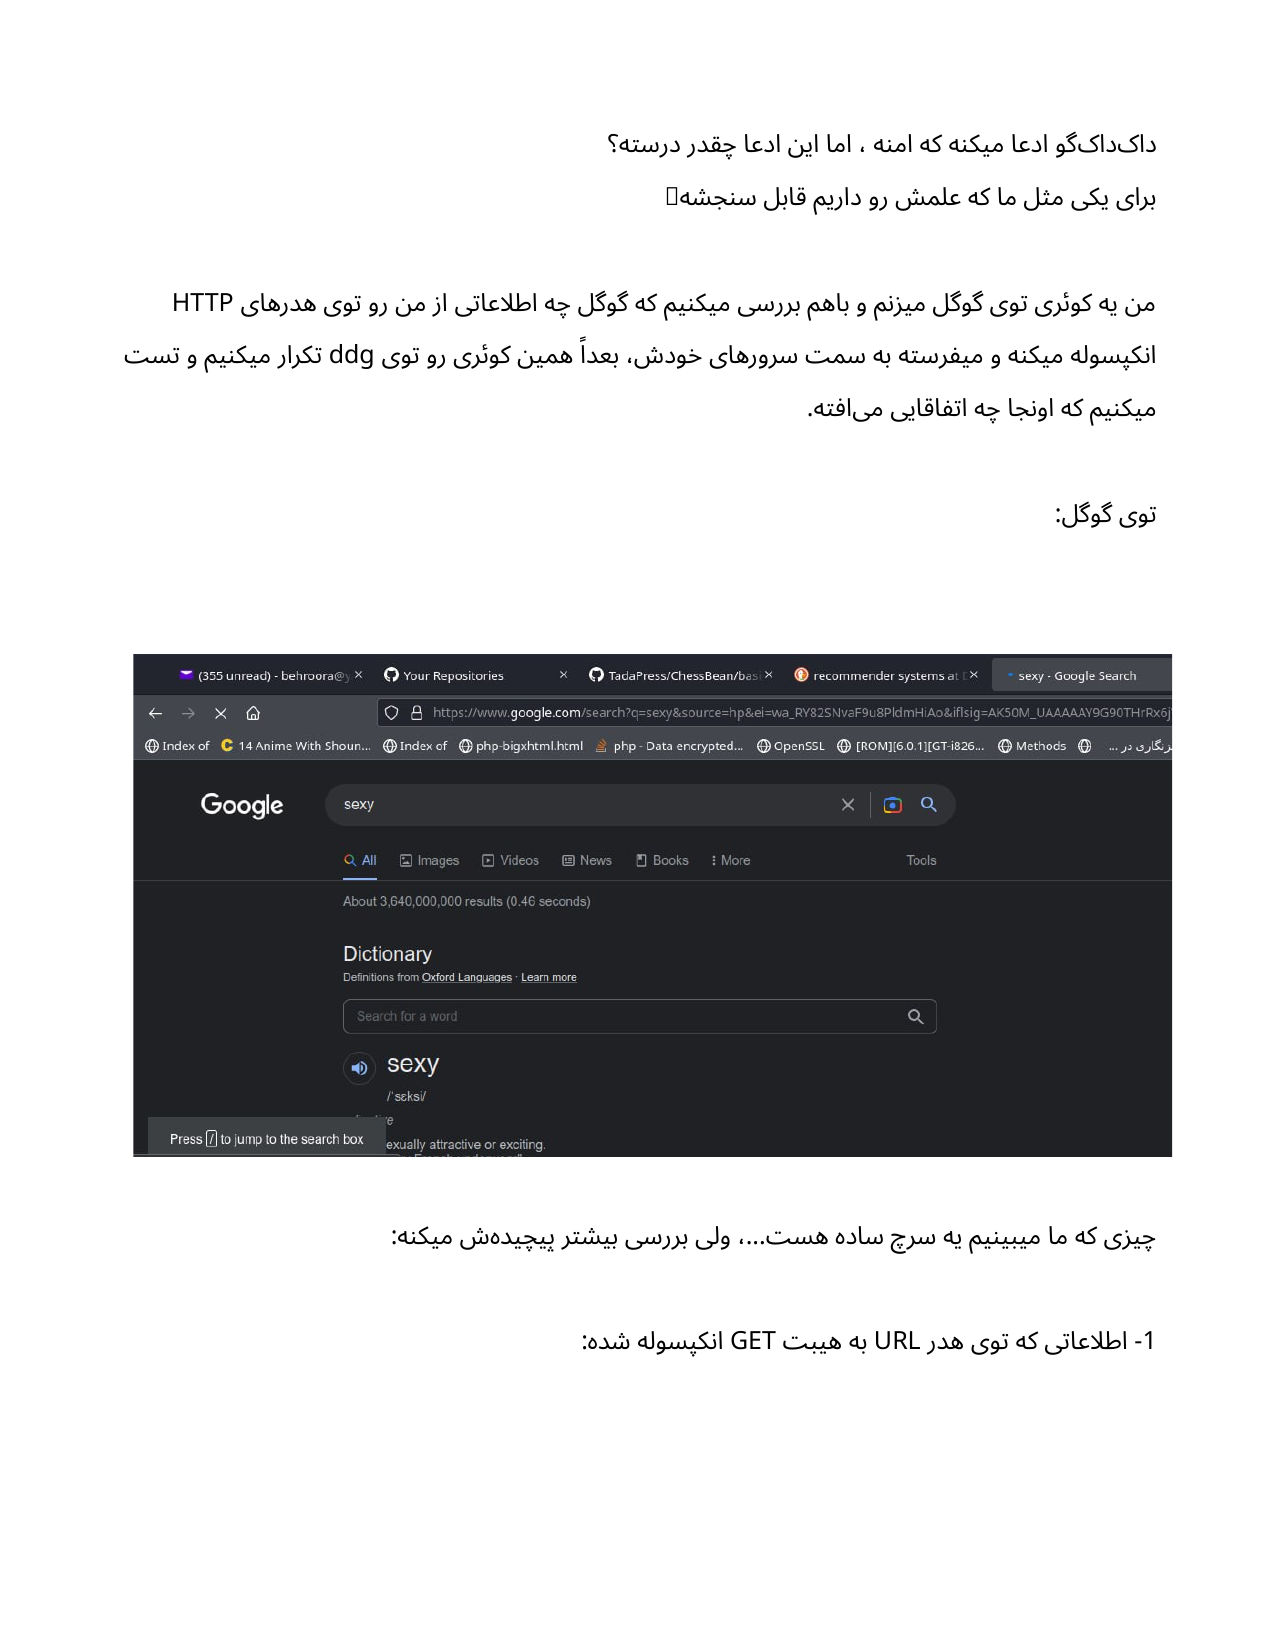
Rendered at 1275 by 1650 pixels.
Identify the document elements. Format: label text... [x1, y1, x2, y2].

text توی این مقاله کوشولو میخوایم به این موضوع بپردازیم. الان سالها از اولین باری که من داک‌داک‌گو رو امتحان کردم میگذره، اولش یه تم سفید معمولی داشت ، و خیلی پاسخ های کوئریهاش مبتدیانه بود... توی علم IR و RS به این قضیه میگن: Cold Start نکته1: آی آر یا بازنمایی اطلاعات مخفف Information Retrieval هست و آر اس مخفف Recommender systems هست،‌اینا سرفصلهایی علمی هست که به این موارد میپردازه که زیر باک سرچ انجینها چخبره... خلاصه داک‌داک‌گو اومد و خیلی ساده بود: duckduckgo.com به درد من نمیخورد... بعدش چند سالی گذشت و دوستان عرزشی فیلترش کردن ، و این اواخر با مسموم کردن DNS سرور ها رکوئستهاشو بایپس کردن روی سیف-سرچ و رفع فیلترش کردن... الان این روزها نتیجه های کوئریش خیلی خوب تر شده و از کلداستارت خارج شده...✅ =+=+=+=+=+=+=+=+=+=+=+=+ داک‌داک‌گو ادعا میکنه که امنه ، اما این ادعا چقدر درسته؟ برای یکی مثل ما که علمش رو داریم قابل سنجشه✅ من یه کوئری توی گوگل میزنم و باهم بررسی میکنیم که گوگل چه اطلاعاتی از من رو توی هدرهای HTTP انکپسوله میکنه و میفرسته به سمت سرورهای خودش، بعداً همین کوئری رو توی ddg تکرار میکنیم و تست میکنیم که اونجا چه اتفاقایی می‌افته. توی گوگل: [118, 118, 1157, 622]
picture [133, 654, 1173, 1157]
text 1- اطلاعاتی که توی هدر URL به هیبت GET انکپسوله شده: [118, 1315, 1157, 1421]
text چیزی که ما میبینیم یه سرچ ساده هست...، ولی بررسی بیشتر پیچیده‌ش میکنه: [118, 1210, 1157, 1262]
